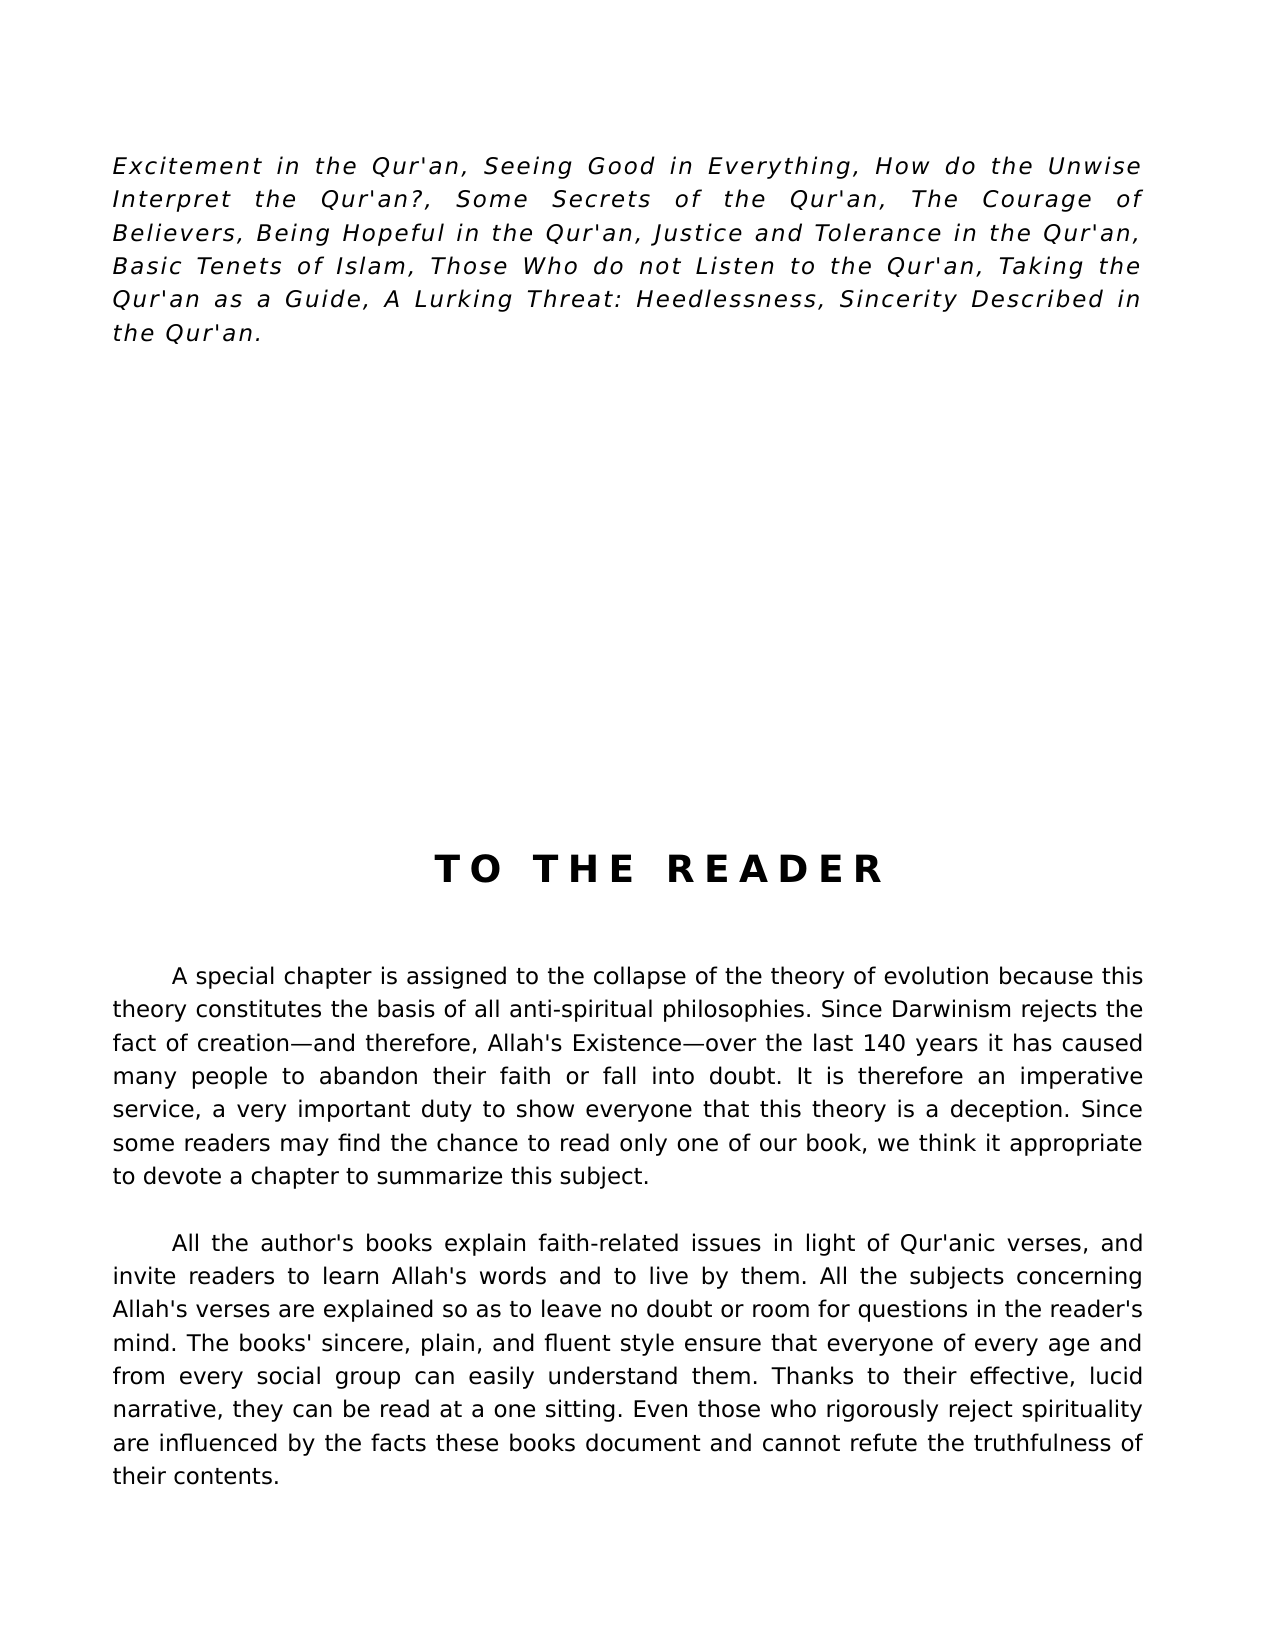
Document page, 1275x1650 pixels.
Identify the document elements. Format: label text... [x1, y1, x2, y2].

text All the author's books explain faith-related issues in light of Qur'anic verses, and invite readers to learn Allah's words and to live by them. All the subjects concerning Allah's verses are explained so as to leave no doubt or room for questions in the reader's mind. The books' sincere, plain, and fluent style ensure that everyone of every age and from every social group can easily understand them. Thanks to their effective, lucid narrative, they can be read at a one sitting. Even those who rigorously reject spirituality are influenced by the facts these books document and cannot refute the truthfulness of their contents. [112, 1224, 1145, 1491]
text TO THE READER [112, 848, 1145, 891]
text A special chapter is assigned to the collapse of the theory of evolution because this theory constitutes the basis of all anti-spiritual philosophies. Since Darwinism rejects the fact of creation—and therefore, Allah's Existence—over the last 140 years it has caused many people to abandon their faith or fall into doubt. It is therefore an imperative service, a very important duty to show everyone that this theory is a deception. Since some readers may find the chance to read only one of our book, we think it appropriate to devote a chapter to summarize this subject. [112, 958, 1145, 1191]
text Excitement in the Qur'an, Seeing Good in Everything, How do the Unwise Interpret the Qur'an?, Some Secrets of the Qur'an, The Courage of Believers, Being Hopeful in the Qur'an, Justice and Tolerance in the Qur'an, Basic Tenets of Islam, Those Who do not Listen to the Qur'an, Taking the Qur'an as a Guide, A Lurking Threat: Heedlessness, Sincerity Described in the Qur'an. [112, 148, 1145, 348]
